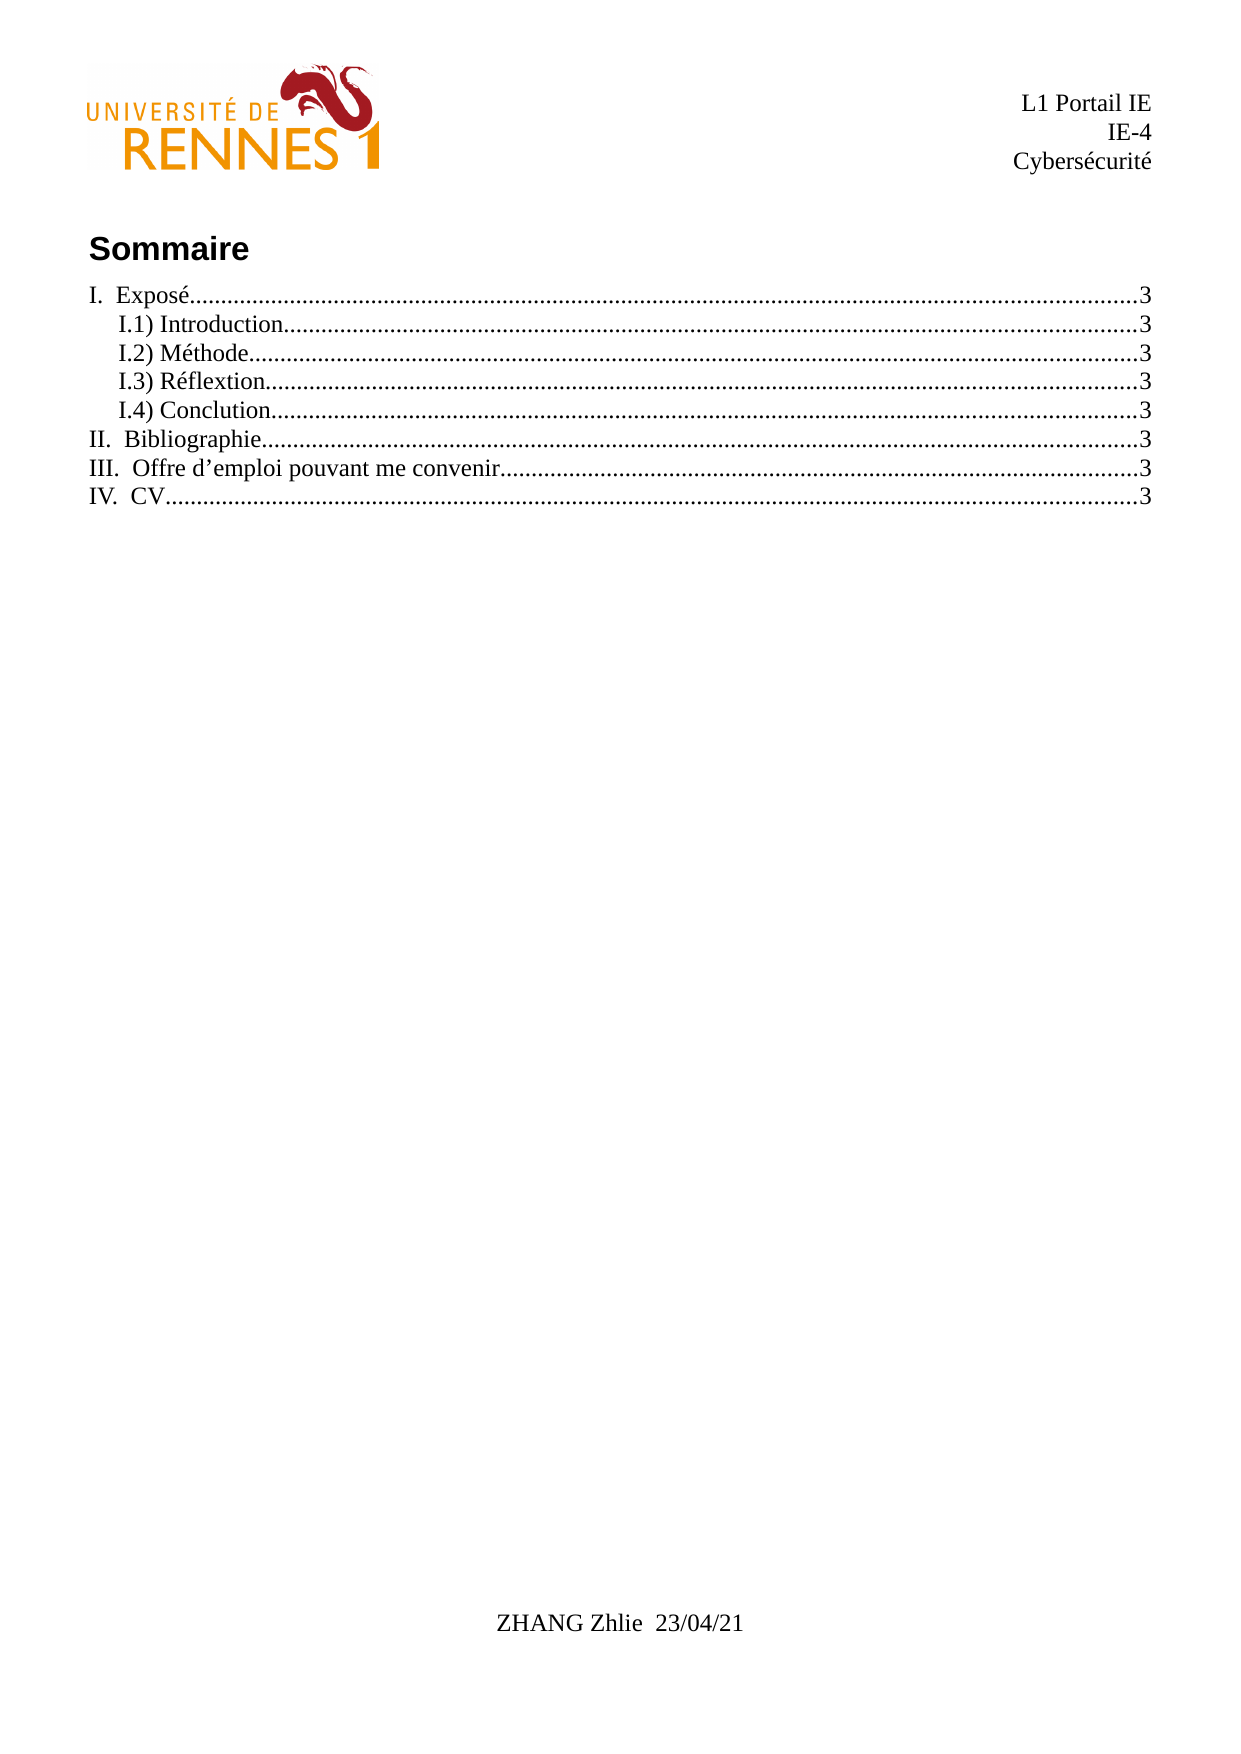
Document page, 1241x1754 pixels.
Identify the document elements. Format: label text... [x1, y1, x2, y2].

picture [87, 63, 379, 170]
text I.2) Méthode 3 [118, 338, 1152, 366]
subtitle Sommaire [88, 229, 1152, 268]
text I. Exposé 3 [88, 280, 1152, 309]
text III. Offre d’emploi pouvant me convenir 3 [88, 453, 1152, 481]
text I.4) Conclution 3 [118, 395, 1152, 424]
text IV. CV 3 [88, 481, 1152, 510]
text I.1) Introduction 3 [118, 309, 1152, 338]
text I.3) Réflextion 3 [118, 366, 1152, 395]
text II. Bibliographie 3 [88, 424, 1152, 453]
